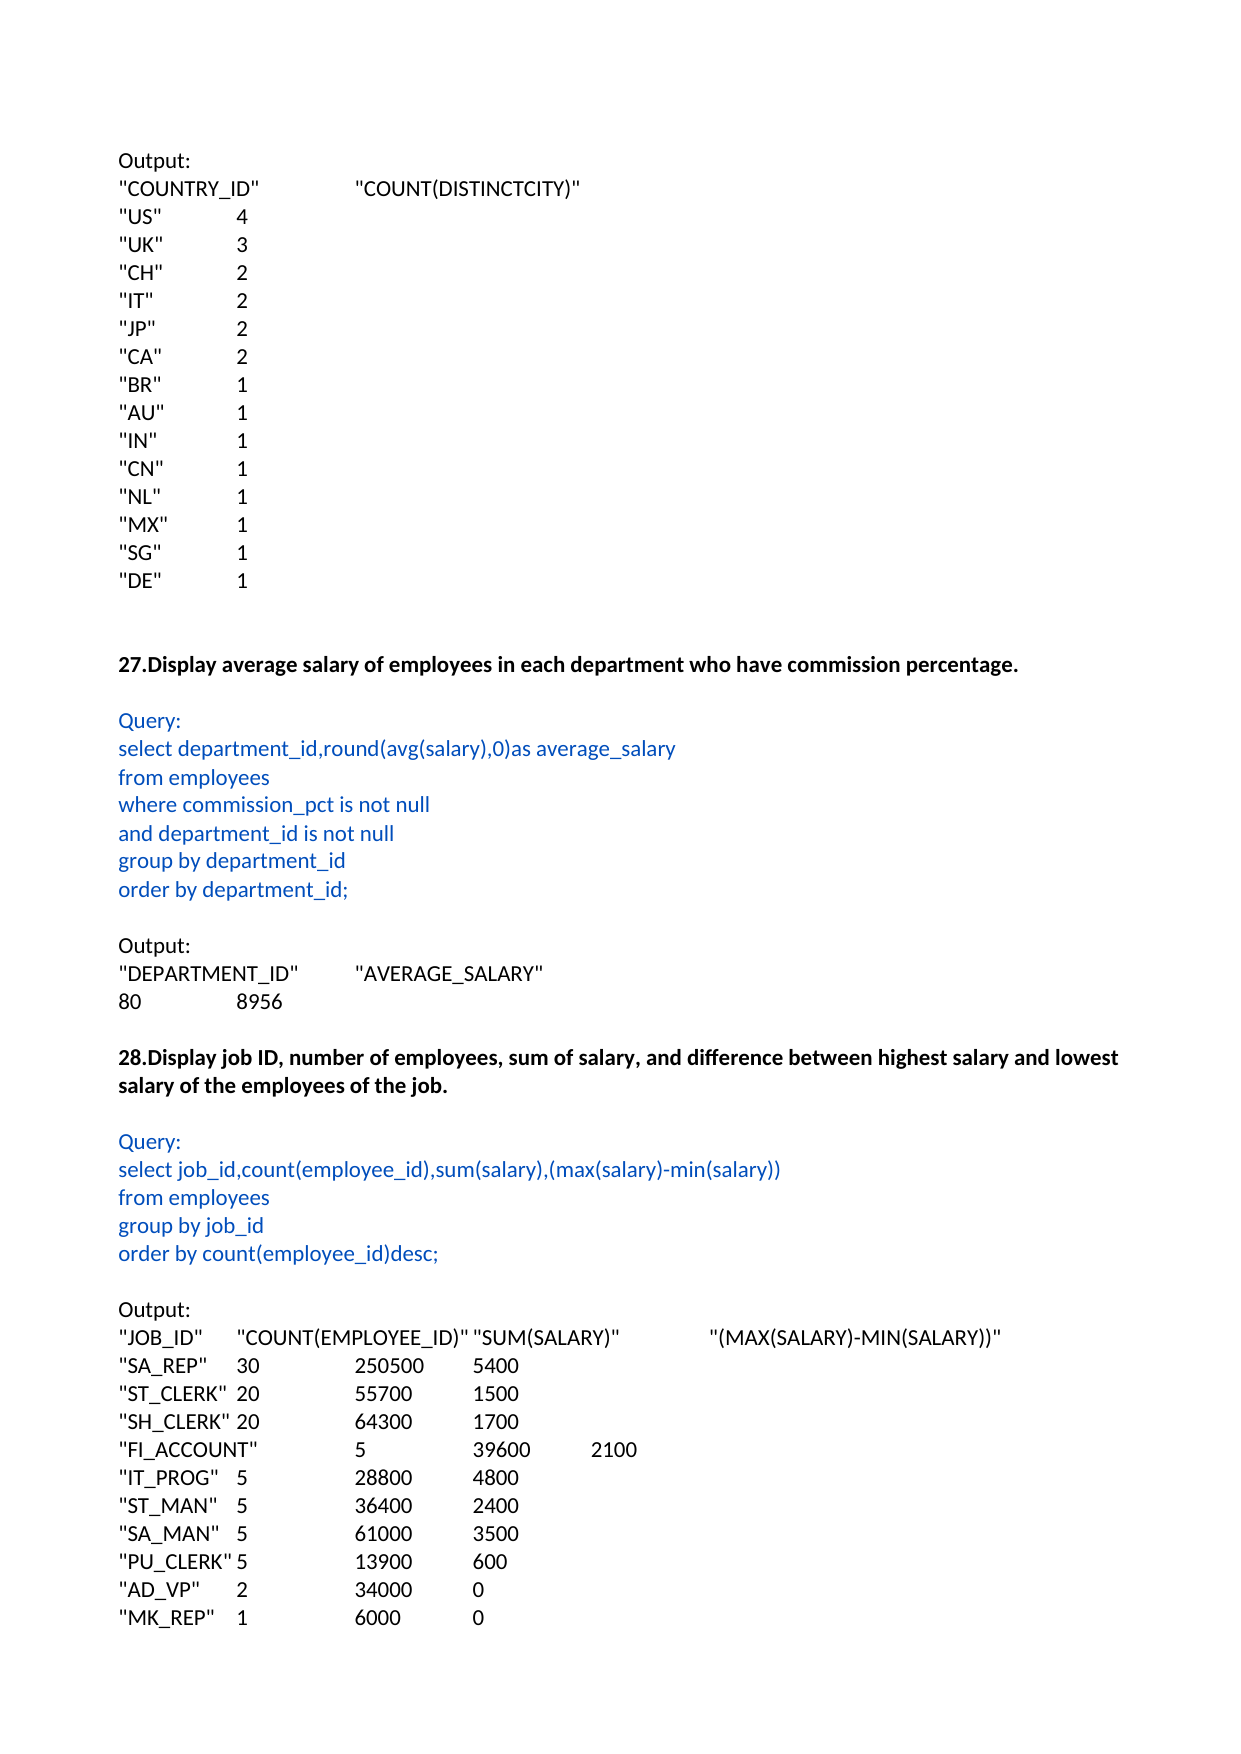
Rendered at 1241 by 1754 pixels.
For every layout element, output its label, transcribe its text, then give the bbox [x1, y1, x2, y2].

text "IT_PROG" 5 28800 4800 [118, 1463, 1122, 1491]
text "CA" 2 [118, 342, 1122, 370]
text "ST_MAN" 5 36400 2400 [118, 1491, 1122, 1519]
text "CH" 2 [118, 258, 1122, 286]
text "US" 4 [118, 202, 1122, 230]
text "AD_VP" 2 34000 0 [118, 1575, 1122, 1603]
text from employees [118, 1183, 1122, 1211]
text where commission_pct is not null [118, 791, 1122, 819]
text Query: [118, 1127, 1122, 1155]
text Output: [118, 146, 1122, 174]
text "MX" 1 [118, 510, 1122, 538]
text from employees [118, 763, 1122, 791]
text Output: [118, 931, 1122, 959]
text group by department_id [118, 847, 1122, 875]
text select department_id,round(avg(salary),0)as average_salary [118, 734, 1122, 763]
text "SG" 1 [118, 538, 1122, 566]
text select job_id,count(employee_id),sum(salary),(max(salary)-min(salary)) [118, 1155, 1122, 1183]
text 28.Display job ID, number of employees, sum of salary, and difference between highest salary and lowest salary of the employees of the job. [118, 1043, 1122, 1099]
text "IN" 1 [118, 426, 1122, 454]
text "PU_CLERK" 5 13900 600 [118, 1547, 1122, 1575]
text 80 8956 [118, 987, 1122, 1015]
text "FI_ACCOUNT" 5 39600 2100 [118, 1435, 1122, 1463]
text "JP" 2 [118, 314, 1122, 342]
text order by department_id; [118, 875, 1122, 903]
text order by count(employee_id)desc; [118, 1239, 1122, 1267]
text group by job_id [118, 1211, 1122, 1239]
text "SA_MAN" 5 61000 3500 [118, 1519, 1122, 1547]
text Output: [118, 1295, 1122, 1323]
text "CN" 1 [118, 454, 1122, 482]
text "UK" 3 [118, 230, 1122, 258]
text "SA_REP" 30 250500 5400 [118, 1351, 1122, 1379]
text "DEPARTMENT_ID" "AVERAGE_SALARY" [118, 959, 1122, 987]
text Query: [118, 707, 1122, 734]
text "COUNTRY_ID" "COUNT(DISTINCTCITY)" [118, 174, 1122, 202]
text "DE" 1 [118, 566, 1122, 594]
text "NL" 1 [118, 482, 1122, 510]
text and department_id is not null [118, 819, 1122, 847]
text "JOB_ID" "COUNT(EMPLOYEE_ID)" "SUM(SALARY)" "(MAX(SALARY)-MIN(SALARY))" [118, 1323, 1122, 1351]
text "BR" 1 [118, 370, 1122, 398]
text "AU" 1 [118, 398, 1122, 426]
text "ST_CLERK" 20 55700 1500 [118, 1379, 1122, 1407]
text "SH_CLERK" 20 64300 1700 [118, 1407, 1122, 1435]
text 27.Display average salary of employees in each department who have commission percentage. [118, 651, 1122, 678]
text "IT" 2 [118, 286, 1122, 314]
text "MK_REP" 1 6000 0 [118, 1603, 1122, 1631]
